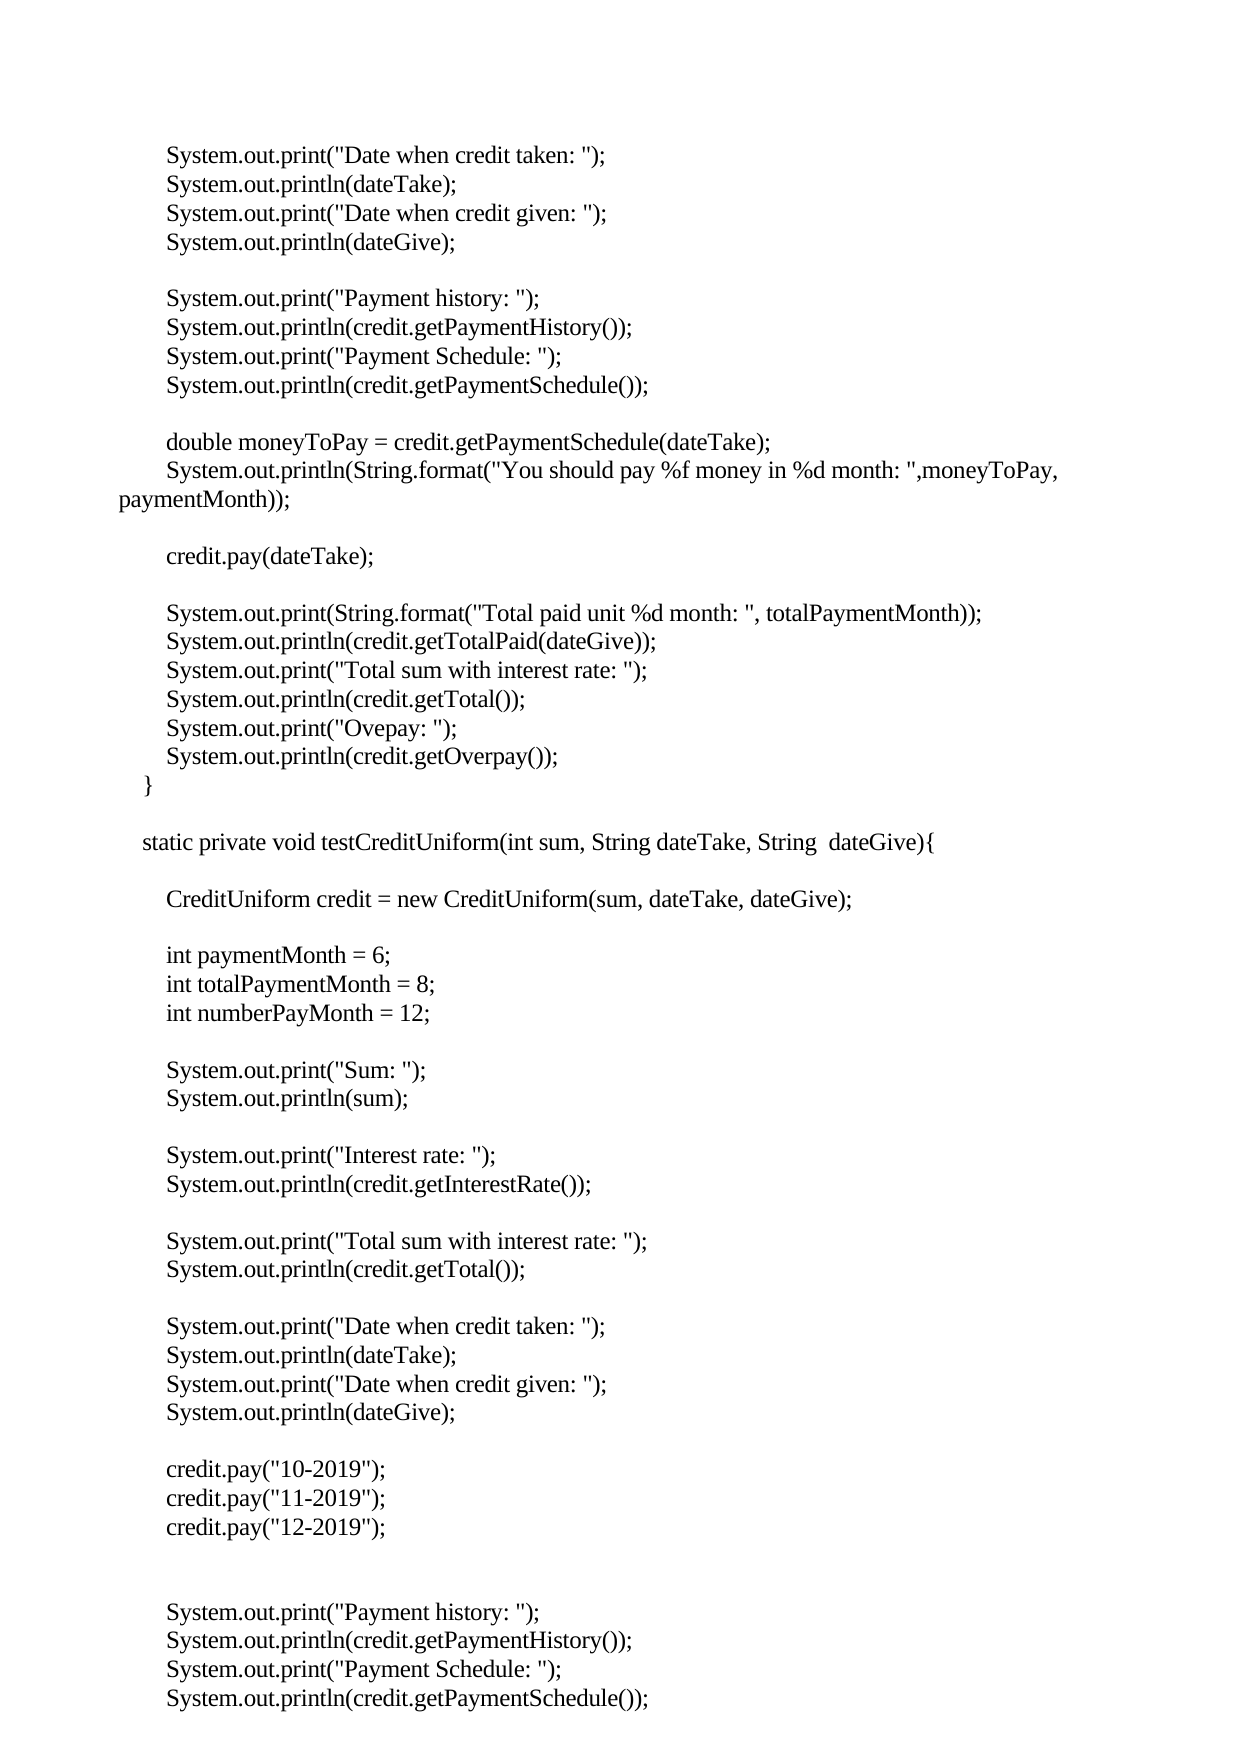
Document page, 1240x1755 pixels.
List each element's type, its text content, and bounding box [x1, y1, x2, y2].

text credit.pay(dateTake); [118, 541, 1133, 569]
text System.out.println(credit.getTotal()); [118, 1254, 1133, 1283]
text CreditUniform credit = new CreditUniform(sum, dateTake, dateGive); [118, 884, 1133, 912]
text System.out.print("Ovepay: "); [118, 713, 1133, 741]
text System.out.print("Payment Schedule: "); [118, 1654, 1133, 1683]
text System.out.print(String.format("Total paid unit %d month: ", totalPaymentMonth)); [118, 598, 1133, 626]
text System.out.print("Date when credit taken: "); [118, 141, 1133, 169]
text System.out.print("Date when credit given: "); [118, 1369, 1133, 1397]
text System.out.print("Interest rate: "); [118, 1140, 1133, 1169]
text System.out.print("Total sum with interest rate: "); [118, 1226, 1133, 1254]
text System.out.print("Sum: "); [118, 1055, 1133, 1083]
text System.out.print("Date when credit given: "); [118, 198, 1133, 227]
text System.out.print("Payment Schedule: "); [118, 341, 1133, 370]
text System.out.print("Payment history: "); [118, 1597, 1133, 1625]
text int paymentMonth = 6; [118, 940, 1133, 969]
text System.out.println(credit.getInterestRate()); [118, 1169, 1133, 1198]
text System.out.println(sum); [118, 1083, 1133, 1112]
text credit.pay("12-2019"); [118, 1512, 1133, 1541]
text System.out.print("Payment history: "); [118, 283, 1133, 312]
text System.out.println(credit.getPaymentHistory()); [118, 312, 1133, 341]
text System.out.println(credit.getTotalPaid(dateGive)); [118, 626, 1133, 655]
text System.out.println(dateTake); [118, 1340, 1133, 1369]
text System.out.print("Total sum with interest rate: "); [118, 655, 1133, 684]
text System.out.println(String.format("You should pay %f money in %d month: ",moneyToPay, paymentMonth)); [118, 455, 1133, 513]
text credit.pay("10-2019"); [118, 1454, 1133, 1483]
text System.out.println(dateGive); [118, 1397, 1133, 1426]
text int numberPayMonth = 12; [118, 998, 1133, 1027]
text System.out.println(credit.getPaymentSchedule()); [118, 370, 1133, 398]
text double moneyToPay = credit.getPaymentSchedule(dateTake); [118, 427, 1133, 455]
text credit.pay("11-2019"); [118, 1483, 1133, 1512]
text static private void testCreditUniform(int sum, String dateTake, String dateGive){ [118, 827, 1133, 856]
text } [118, 770, 1133, 799]
text int totalPaymentMonth = 8; [118, 969, 1133, 998]
text System.out.println(credit.getTotal()); [118, 684, 1133, 713]
text System.out.println(credit.getPaymentHistory()); [118, 1625, 1133, 1654]
text System.out.println(credit.getPaymentSchedule()); [118, 1683, 1133, 1712]
text System.out.println(dateGive); [118, 227, 1133, 256]
text System.out.println(credit.getOverpay()); [118, 741, 1133, 770]
text System.out.print("Date when credit taken: "); [118, 1311, 1133, 1340]
text System.out.println(dateTake); [118, 169, 1133, 198]
